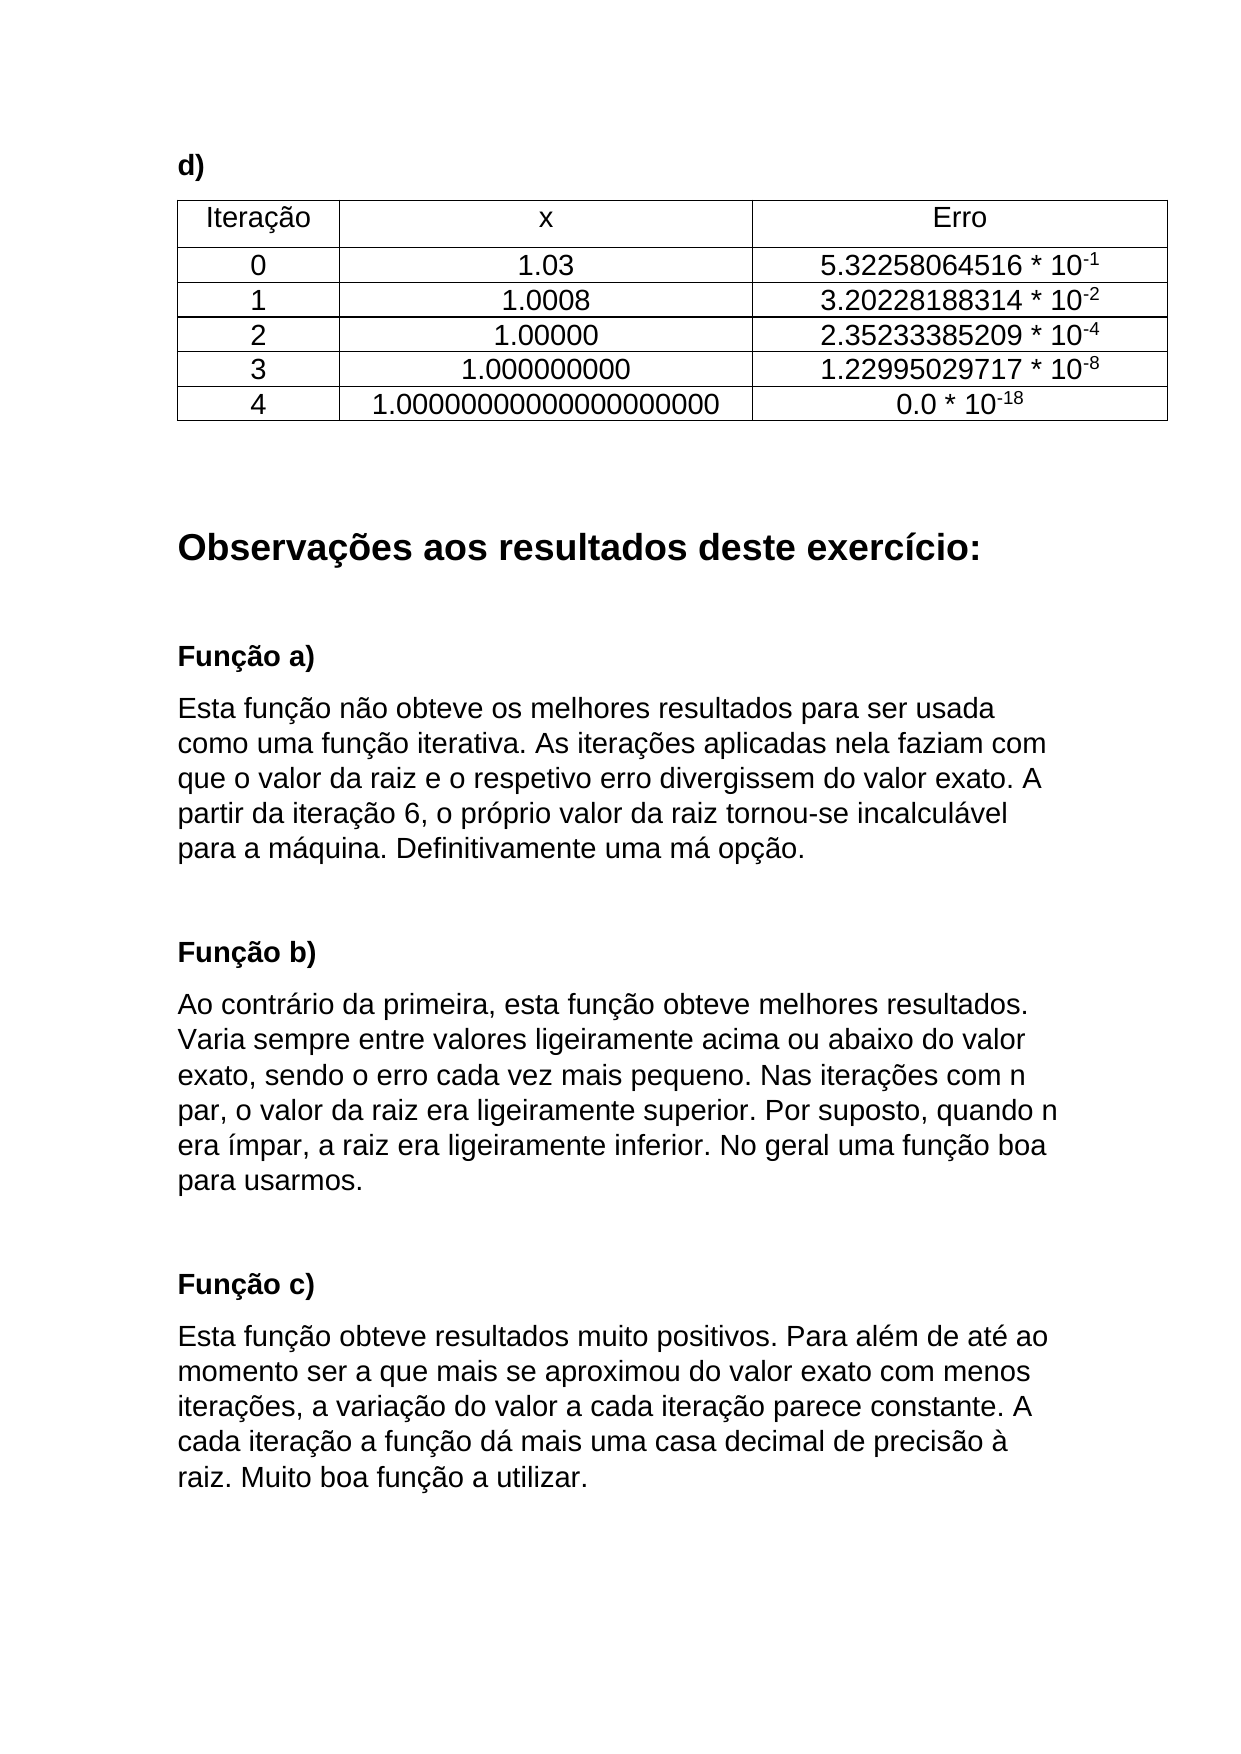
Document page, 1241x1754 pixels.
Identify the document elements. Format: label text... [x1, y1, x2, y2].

text Ao contrário da primeira, esta função obteve melhores resultados. Varia sempre entre valores ligeiramente acima ou abaixo do valor exato, sendo o erro cada vez mais pequeno. Nas iterações com n par, o valor da raiz era ligeiramente superior. Por suposto, quando n era ímpar, a raiz era ligeiramente inferior. No geral uma função boa para usarmos. [177, 987, 1063, 1197]
table_cell 1.03 [340, 248, 752, 282]
table_cell 1.00000000000000000000 [340, 387, 752, 420]
table_cell 1.00000 [340, 318, 752, 351]
text Função c) [177, 1267, 1063, 1300]
table_cell 0 [178, 248, 339, 282]
text Esta função não obteve os melhores resultados para ser usada como uma função iterativa. As iterações aplicadas nela faziam com que o valor da raiz e o respetivo erro divergissem do valor exato. A partir da iteração 6, o próprio valor da raiz tornou-se incalculável para a máquina. Definitivamente uma má opção. [177, 691, 1063, 865]
text Esta função obteve resultados muito positivos. Para além de até ao momento ser a que mais se aproximou do valor exato com menos iterações, a variação do valor a cada iteração parece constante. A cada iteração a função dá mais uma casa decimal de precisão à raiz. Muito boa função a utilizar. [177, 1319, 1063, 1493]
table_cell 1 [178, 283, 339, 316]
table_cell 2 [178, 318, 339, 351]
table_cell 0.0 * 10-18 [753, 387, 1167, 420]
table_cell 4 [178, 387, 339, 420]
table_cell 2.35233385209 * 10-4 [753, 318, 1167, 351]
text Observações aos resultados deste exercício: [177, 525, 1063, 568]
table_cell 5.32258064516 * 10-1 [753, 248, 1167, 282]
table_header Iteração [178, 201, 339, 247]
table_cell 1.0008 [340, 283, 752, 316]
table_header Erro [753, 201, 1167, 247]
table_header x [340, 201, 752, 247]
text Função a) [177, 639, 1063, 672]
table_cell 3 [178, 352, 339, 386]
text d) [177, 148, 1063, 181]
text Função b) [177, 935, 1063, 969]
table_cell 1.22995029717 * 10-8 [753, 352, 1167, 386]
table_cell 1.000000000 [340, 352, 752, 386]
table_cell 3.20228188314 * 10-2 [753, 283, 1167, 316]
